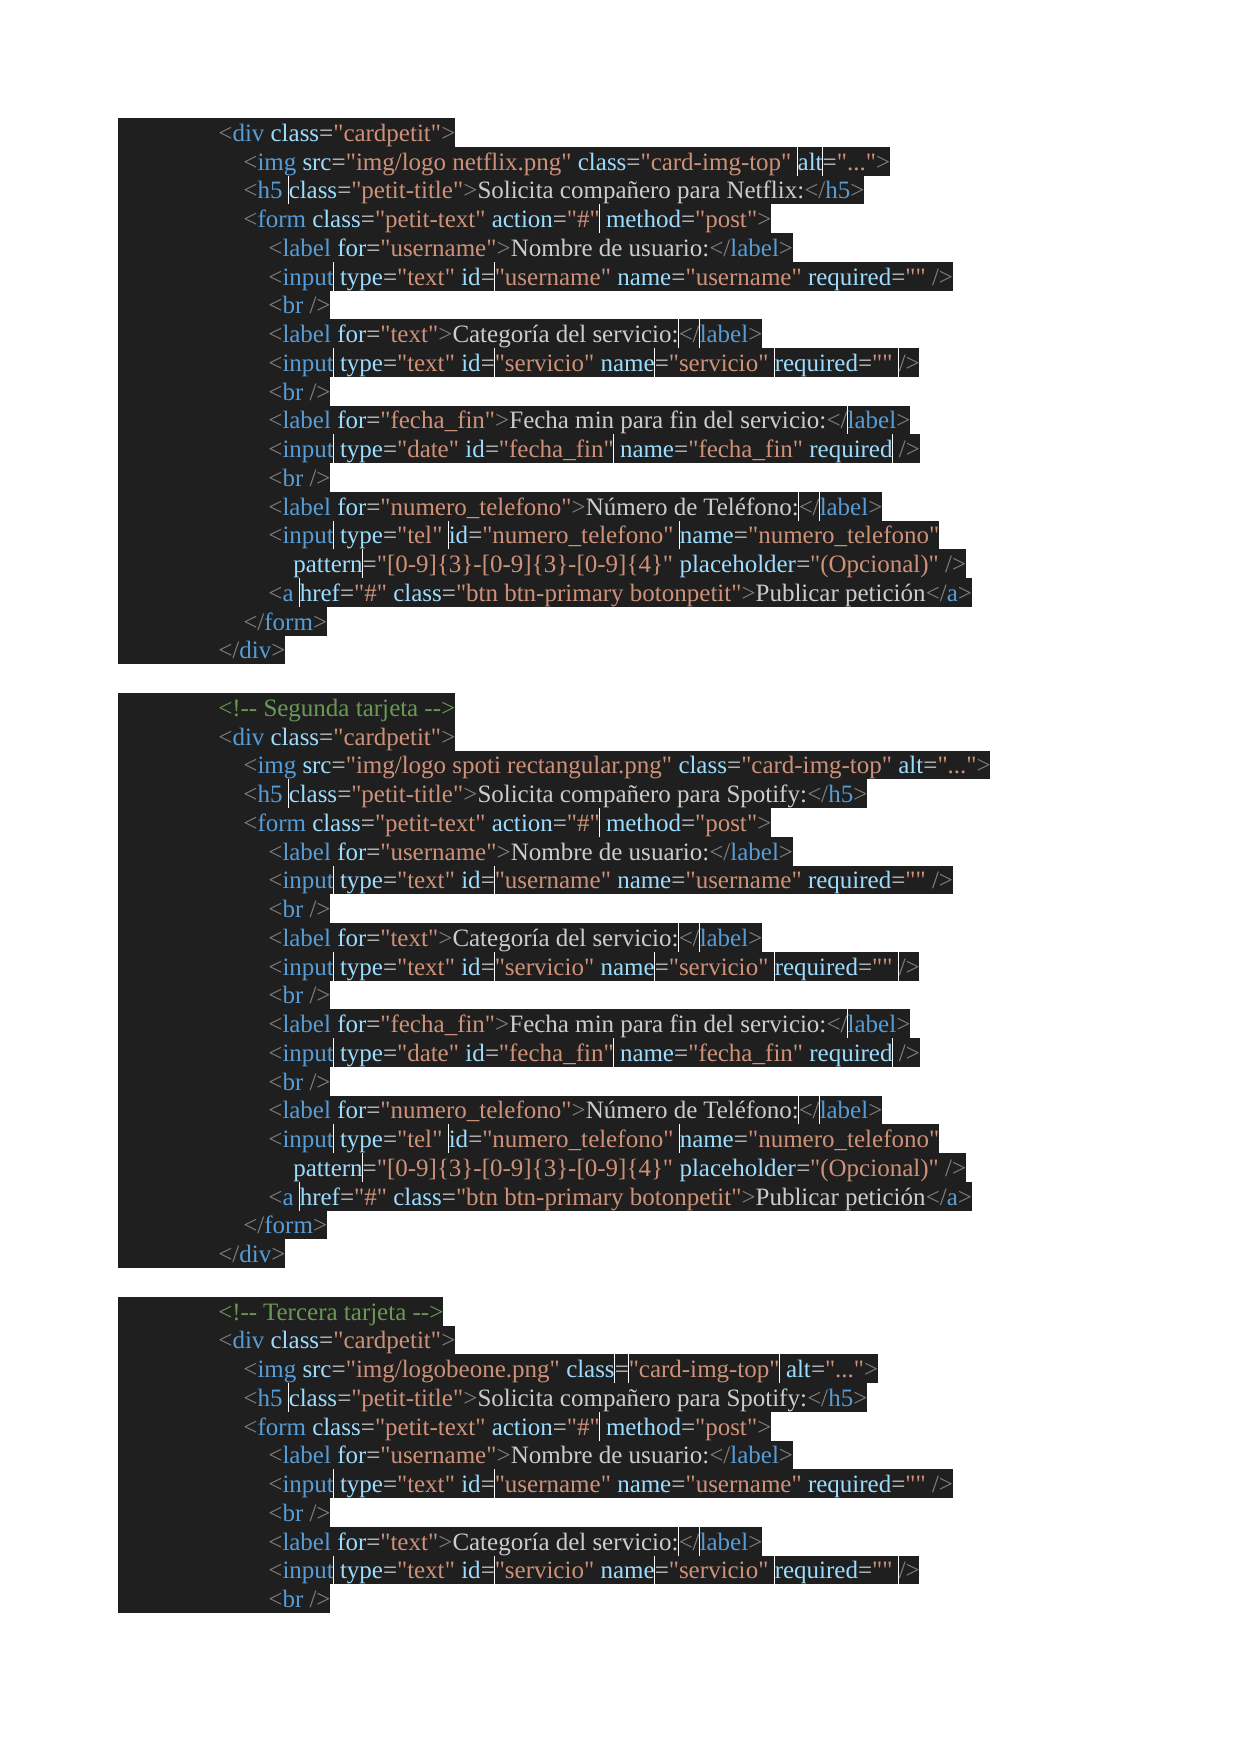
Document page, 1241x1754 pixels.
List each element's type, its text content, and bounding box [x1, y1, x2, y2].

text <label for="username">Nombre de usuario:</label> [118, 837, 1122, 866]
text <br /> [118, 377, 1122, 406]
text <label for="text">Categoría del servicio:</label> [118, 1527, 1122, 1556]
text <div class="cardpetit"> [118, 118, 1122, 147]
text <form class="petit-text" action="#" method="post"> [118, 1412, 1122, 1441]
text <div class="cardpetit"> [118, 1326, 1122, 1354]
text <br /> [118, 463, 1122, 492]
text </div> [118, 636, 1122, 664]
text <br /> [118, 1584, 1122, 1613]
text pattern="[0-9]{3}-[0-9]{3}-[0-9]{4}" placeholder="(Opcional)" /> [118, 1153, 1122, 1182]
text <a href="#" class="btn btn-primary botonpetit">Publicar petición</a> [118, 1182, 1122, 1211]
text <input type="tel" id="numero_telefono" name="numero_telefono" [118, 1124, 1122, 1153]
text <label for="fecha_fin">Fecha min para fin del servicio:</label> [118, 1009, 1122, 1038]
text <label for="text">Categoría del servicio:</label> [118, 319, 1122, 348]
text <input type="tel" id="numero_telefono" name="numero_telefono" [118, 521, 1122, 549]
text <br /> [118, 894, 1122, 923]
text </form> [118, 1211, 1122, 1239]
text <img src="img/logo spoti rectangular.png" class="card-img-top" alt="..."> [118, 751, 1122, 779]
text <div class="cardpetit"> [118, 722, 1122, 751]
text pattern="[0-9]{3}-[0-9]{3}-[0-9]{4}" placeholder="(Opcional)" /> [118, 549, 1122, 578]
text <input type="text" id="username" name="username" required="" /> [118, 262, 1122, 291]
text <h5 class="petit-title">Solicita compañero para Spotify:</h5> [118, 1383, 1122, 1412]
text <br /> [118, 1067, 1122, 1096]
text <input type="text" id="username" name="username" required="" /> [118, 1469, 1122, 1498]
text <img src="img/logo netflix.png" class="card-img-top" alt="..."> [118, 147, 1122, 176]
text <label for="fecha_fin">Fecha min para fin del servicio:</label> [118, 406, 1122, 434]
text </form> [118, 607, 1122, 636]
text <input type="text" id="servicio" name="servicio" required="" /> [118, 348, 1122, 377]
text <label for="username">Nombre de usuario:</label> [118, 1441, 1122, 1469]
text <input type="text" id="username" name="username" required="" /> [118, 866, 1122, 894]
text <br /> [118, 291, 1122, 319]
text <form class="petit-text" action="#" method="post"> [118, 808, 1122, 837]
text <h5 class="petit-title">Solicita compañero para Netflix:</h5> [118, 176, 1122, 204]
text <label for="numero_telefono">Número de Teléfono:</label> [118, 492, 1122, 521]
text <br /> [118, 1498, 1122, 1527]
text <input type="text" id="servicio" name="servicio" required="" /> [118, 1556, 1122, 1584]
text <a href="#" class="btn btn-primary botonpetit">Publicar petición</a> [118, 578, 1122, 607]
text <!-- Segunda tarjeta --> [118, 693, 1122, 722]
text <form class="petit-text" action="#" method="post"> [118, 204, 1122, 233]
text <label for="numero_telefono">Número de Teléfono:</label> [118, 1096, 1122, 1124]
text <input type="date" id="fecha_fin" name="fecha_fin" required /> [118, 1038, 1122, 1067]
text <br /> [118, 981, 1122, 1009]
text <input type="text" id="servicio" name="servicio" required="" /> [118, 952, 1122, 981]
text <label for="text">Categoría del servicio:</label> [118, 923, 1122, 952]
text <h5 class="petit-title">Solicita compañero para Spotify:</h5> [118, 779, 1122, 808]
text <img src="img/logobeone.png" class="card-img-top" alt="..."> [118, 1354, 1122, 1383]
text <!-- Tercera tarjeta --> [118, 1297, 1122, 1326]
text </div> [118, 1239, 1122, 1268]
text <input type="date" id="fecha_fin" name="fecha_fin" required /> [118, 434, 1122, 463]
text <label for="username">Nombre de usuario:</label> [118, 233, 1122, 262]
